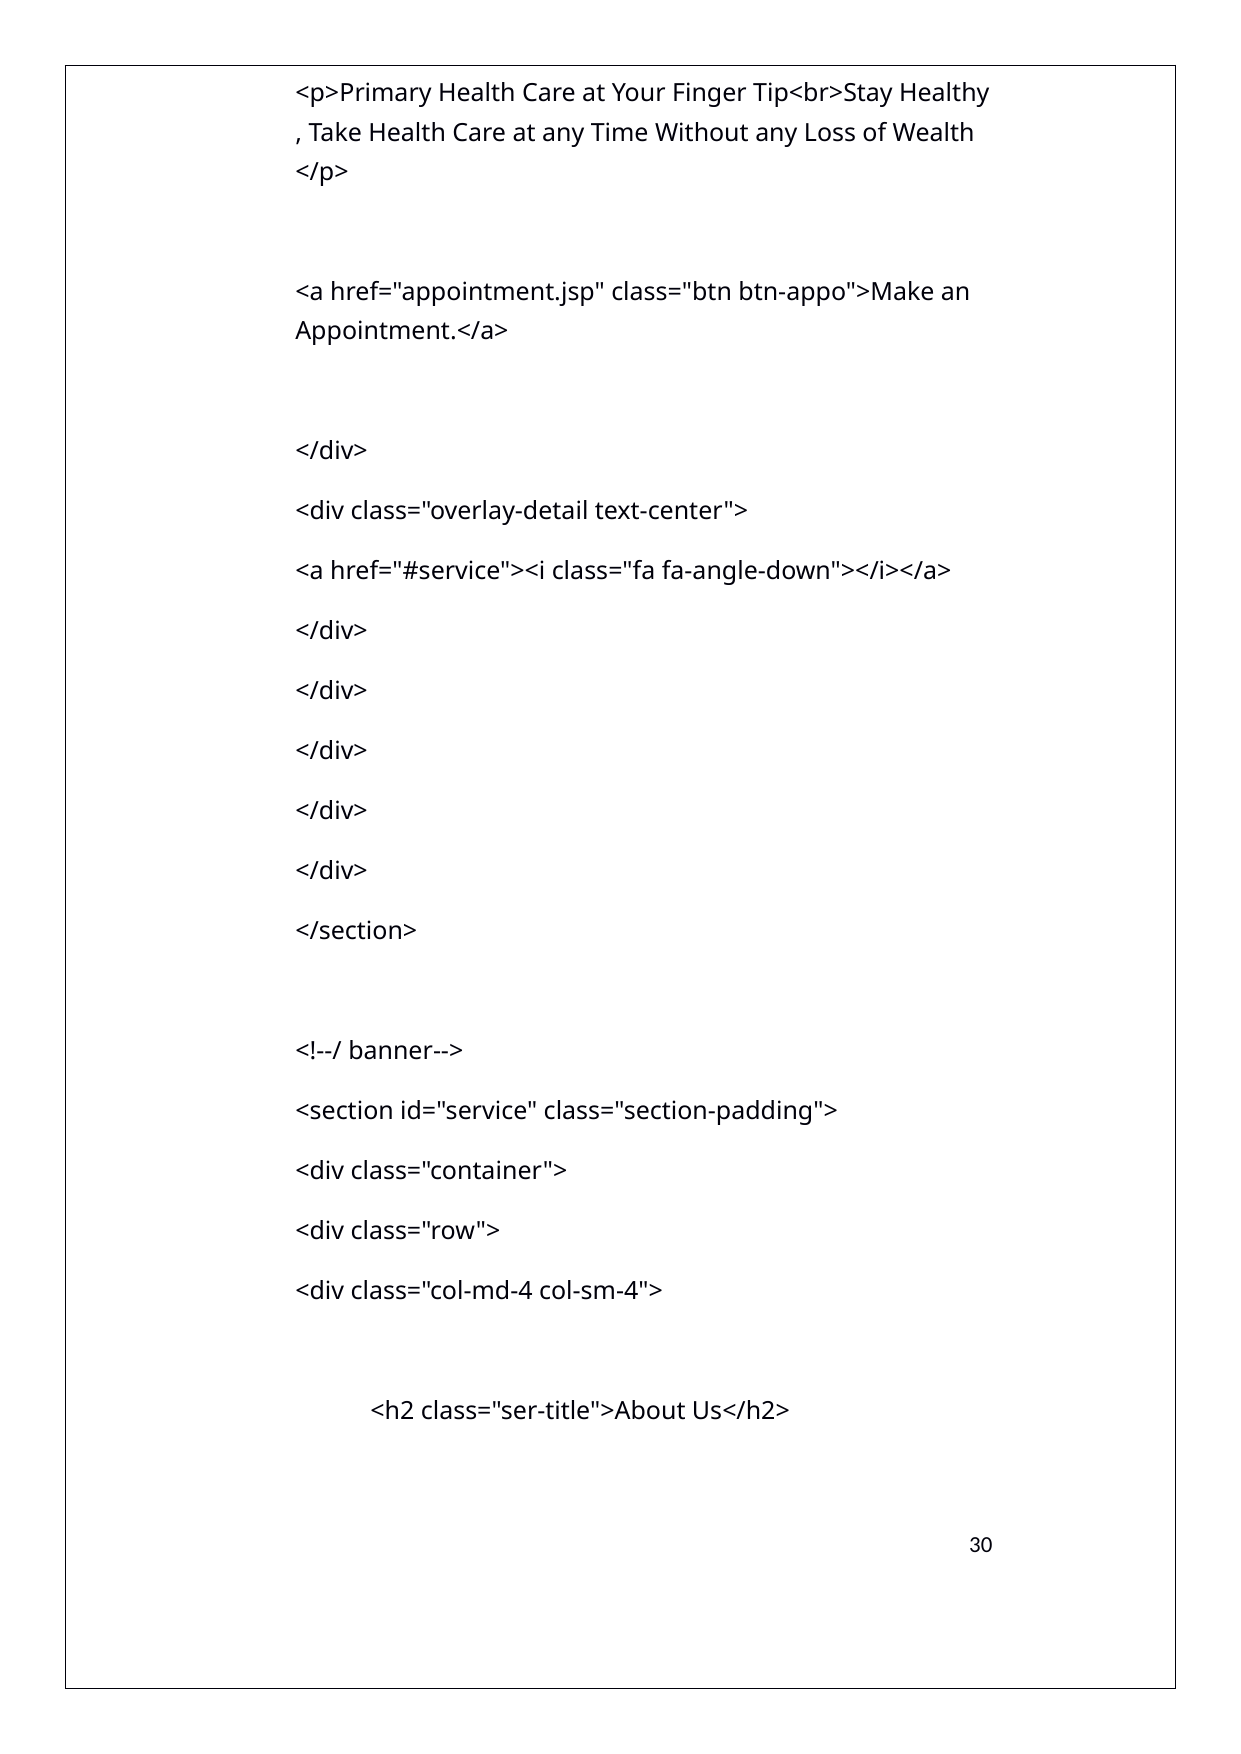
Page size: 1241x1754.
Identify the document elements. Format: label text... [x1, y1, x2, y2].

list <div class="container"> [295, 1152, 992, 1187]
list </div> [295, 672, 992, 707]
list <!--/ banner--> [295, 1032, 992, 1067]
list <a href="appointment.jsp" class="btn btn-appo">Make an Appointment.</a> [295, 273, 992, 347]
list </div> [295, 612, 992, 647]
list </section> [295, 912, 992, 947]
list <div class="overlay-detail text-center"> [295, 492, 992, 527]
list </div> [295, 792, 992, 827]
list <p>Primary Health Care at Your Finger Tip<br>Stay Healthy , Take Health Care at any Time Without any Loss of Wealth </p> [295, 75, 992, 187]
list <section id="service" class="section-padding"> [295, 1092, 992, 1127]
list </div> [295, 432, 992, 467]
list <a href="#service"><i class="fa fa-angle-down"></i></a> [295, 552, 992, 587]
list </div> [295, 732, 992, 767]
list <div class="row"> [295, 1212, 992, 1247]
list <div class="col-md-4 col-sm-4"> [295, 1272, 992, 1307]
list </div> [295, 852, 992, 887]
list <h2 class="ser-title">About Us</h2> [370, 1392, 992, 1427]
